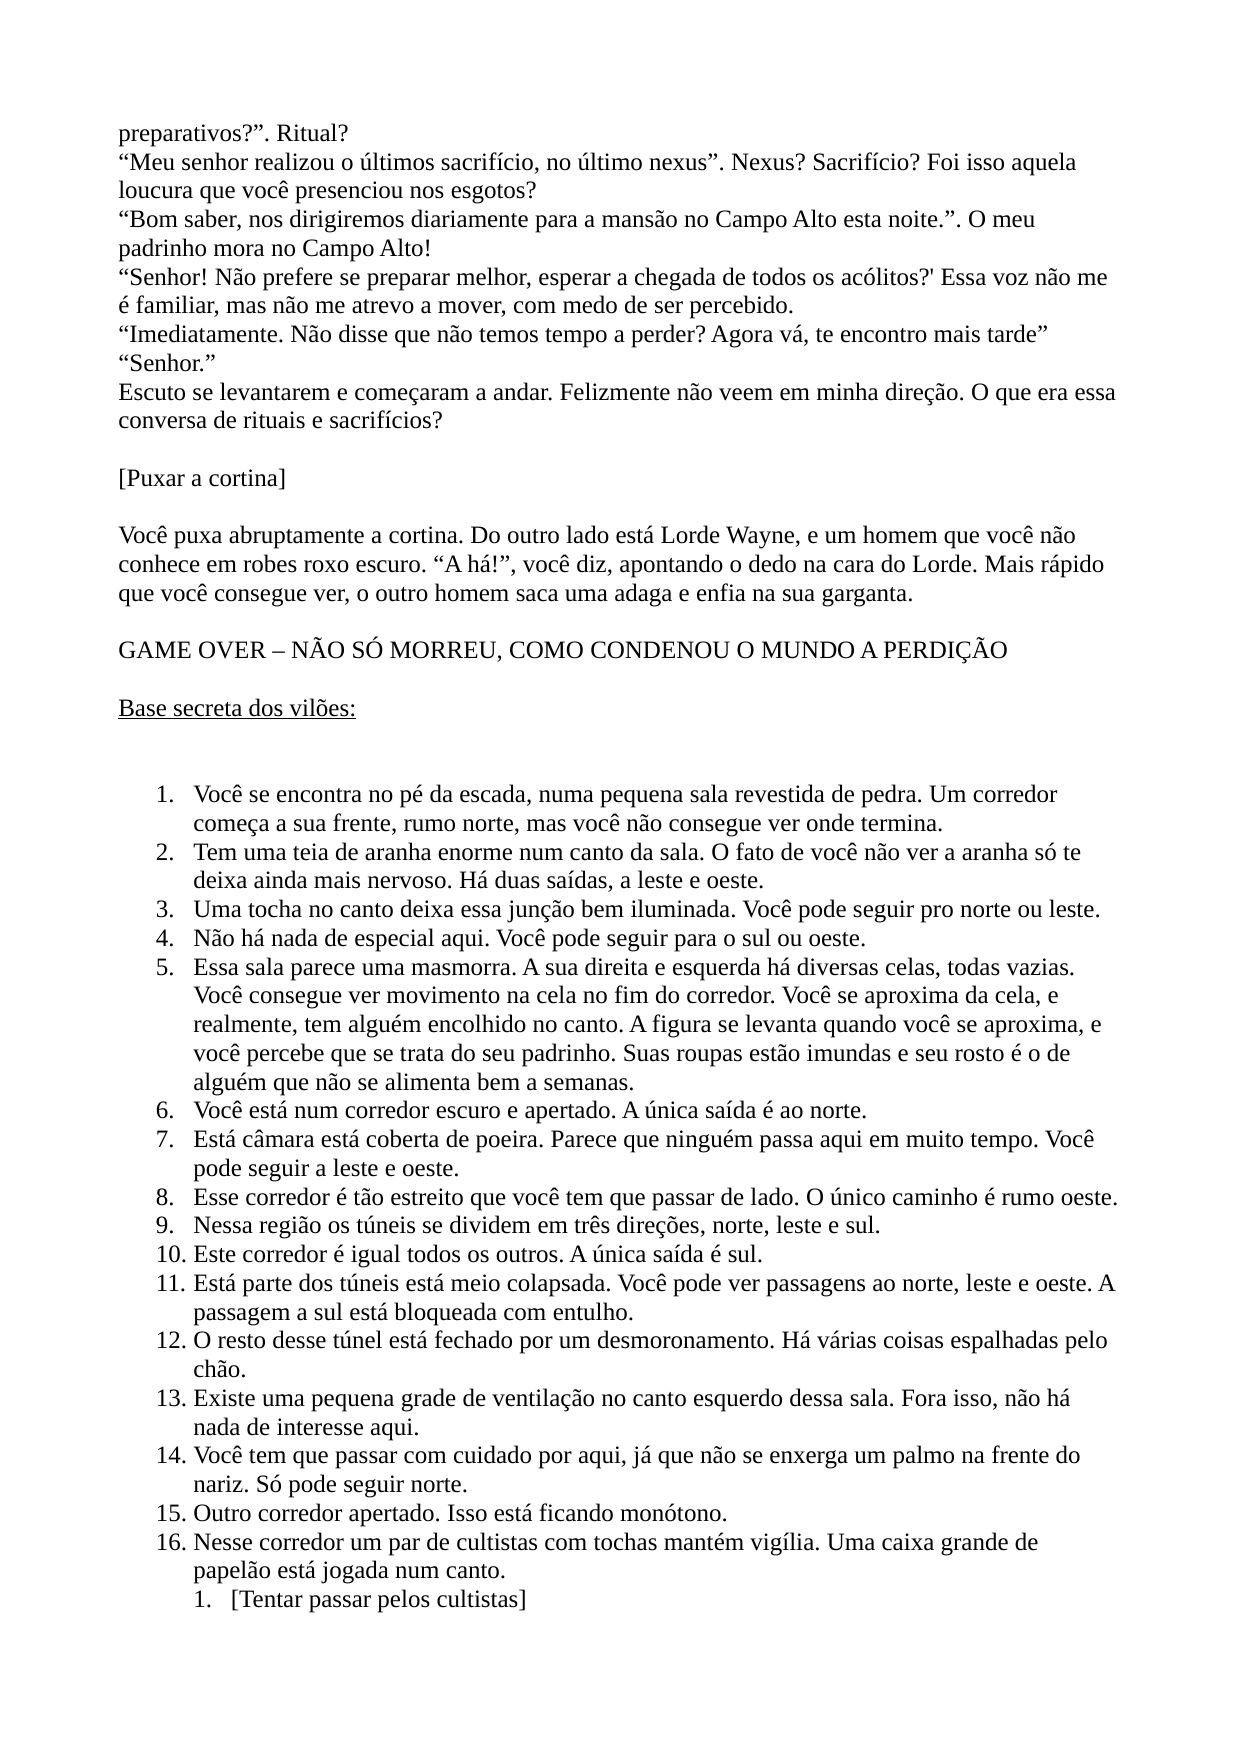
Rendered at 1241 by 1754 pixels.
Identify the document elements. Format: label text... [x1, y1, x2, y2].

list Essa sala parece uma masmorra. A sua direita e esquerda há diversas celas, todas vazias. Você consegue ver movimento na cela no fim do corredor. Você se aproxima da cela, e realmente, tem alguém encolhido no canto. A figura se levanta quando você se aproxima, e você percebe que se trata do seu padrinho. Suas roupas estão imundas e seu rosto é o de alguém que não se alimenta bem a semanas. [156, 952, 1122, 1096]
list Nesse corredor um par de cultistas com tochas mantém vigília. Uma caixa grande de papelão está jogada num canto. [156, 1527, 1122, 1584]
list Você está num corredor escuro e apertado. A única saída é ao norte. [156, 1096, 1122, 1124]
list O resto desse túnel está fechado por um desmoronamento. Há várias coisas espalhadas pelo chão. [156, 1326, 1122, 1383]
text preparativos?”. Ritual? [118, 118, 1122, 147]
list [Tentar passar pelos cultistas] [193, 1584, 1122, 1613]
text Base secreta dos vilões: [118, 693, 1122, 722]
list Está parte dos túneis está meio colapsada. Você pode ver passagens ao norte, leste e oeste. A passagem a sul está bloqueada com entulho. [156, 1268, 1122, 1326]
list Existe uma pequena grade de ventilação no canto esquerdo dessa sala. Fora isso, não há nada de interesse aqui. [156, 1383, 1122, 1441]
list Está câmara está coberta de poeira. Parece que ninguém passa aqui em muito tempo. Você pode seguir a leste e oeste. [156, 1124, 1122, 1182]
text [Puxar a cortina] [118, 463, 1122, 492]
text “Bom saber, nos dirigiremos diariamente para a mansão no Campo Alto esta noite.”. O meu padrinho mora no Campo Alto! [118, 204, 1122, 262]
list Não há nada de especial aqui. Você pode seguir para o sul ou oeste. [156, 923, 1122, 952]
text “Imediatamente. Não disse que não temos tempo a perder? Agora vá, te encontro mais tarde” [118, 319, 1122, 348]
text “Senhor.” [118, 348, 1122, 377]
list Outro corredor apertado. Isso está ficando monótono. [156, 1498, 1122, 1527]
list Esse corredor é tão estreito que você tem que passar de lado. O único caminho é rumo oeste. [156, 1182, 1122, 1211]
text “Senhor! Não prefere se preparar melhor, esperar a chegada de todos os acólitos?' Essa voz não me é familiar, mas não me atrevo a mover, com medo de ser percebido. [118, 262, 1122, 319]
text GAME OVER – NÃO SÓ MORREU, COMO CONDENOU O MUNDO A PERDIÇÃO [118, 636, 1122, 664]
list Uma tocha no canto deixa essa junção bem iluminada. Você pode seguir pro norte ou leste. [156, 894, 1122, 923]
list Você tem que passar com cuidado por aqui, já que não se enxerga um palmo na frente do nariz. Só pode seguir norte. [156, 1441, 1122, 1498]
text Você puxa abruptamente a cortina. Do outro lado está Lorde Wayne, e um homem que você não conhece em robes roxo escuro. “A há!”, você diz, apontando o dedo na cara do Lorde. Mais rápido que você consegue ver, o outro homem saca uma adaga e enfia na sua garganta. [118, 521, 1122, 607]
list Este corredor é igual todos os outros. A única saída é sul. [156, 1239, 1122, 1268]
text Escuto se levantarem e começaram a andar. Felizmente não veem em minha direção. O que era essa conversa de rituais e sacrifícios? [118, 377, 1122, 434]
text “Meu senhor realizou o últimos sacrifício, no último nexus”. Nexus? Sacrifício? Foi isso aquela loucura que você presenciou nos esgotos? [118, 147, 1122, 204]
list Nessa região os túneis se dividem em três direções, norte, leste e sul. [156, 1211, 1122, 1239]
list Você se encontra no pé da escada, numa pequena sala revestida de pedra. Um corredor começa a sua frente, rumo norte, mas você não consegue ver onde termina. [156, 779, 1122, 837]
list Tem uma teia de aranha enorme num canto da sala. O fato de você não ver a aranha só te deixa ainda mais nervoso. Há duas saídas, a leste e oeste. [156, 837, 1122, 894]
